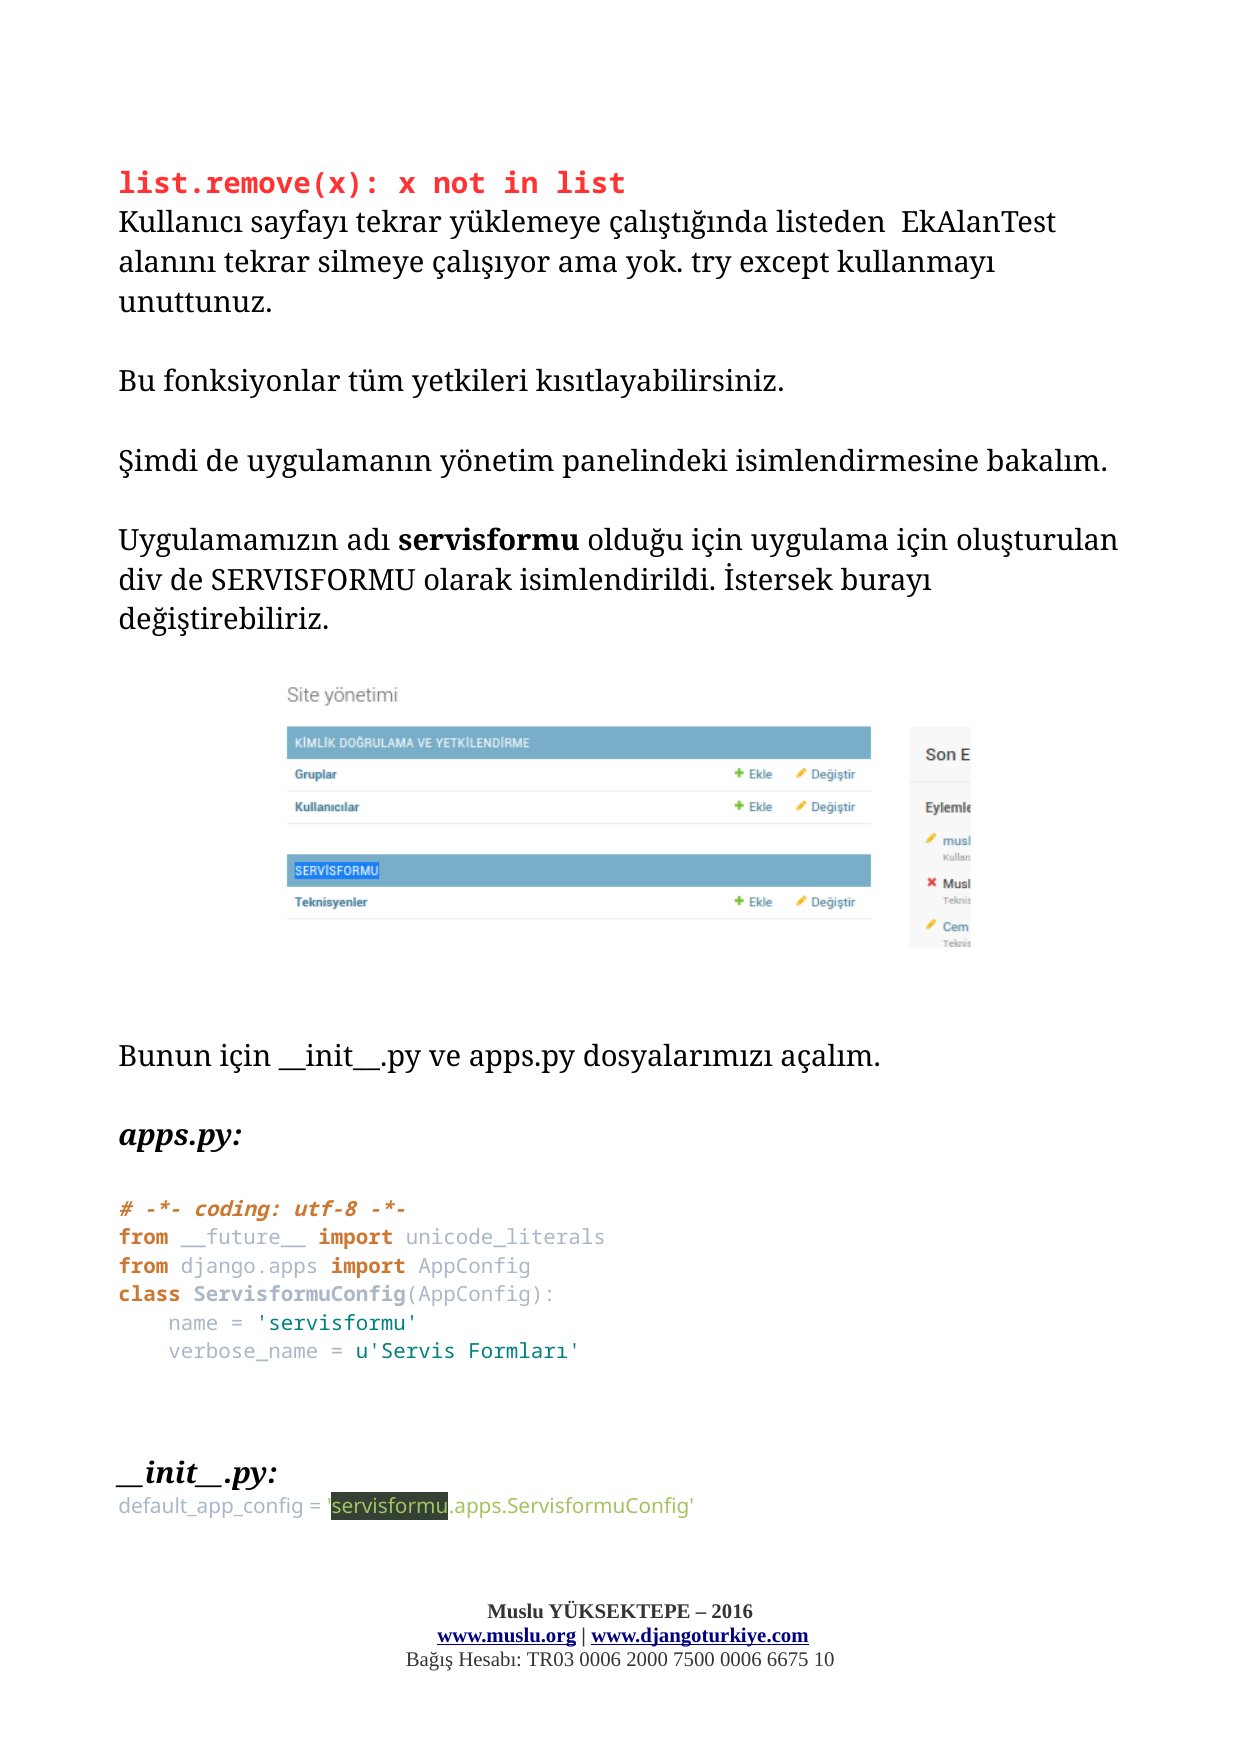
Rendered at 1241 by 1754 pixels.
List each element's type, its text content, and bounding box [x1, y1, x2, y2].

text from __future__ import unicode_literals [118, 1222, 1122, 1251]
text name = 'servisformu' [118, 1308, 1122, 1336]
picture [269, 677, 971, 947]
text __init__.py: [118, 1452, 1122, 1492]
text Bunun için __init__.py ve apps.py dosyalarımızı açalım. [118, 1035, 1122, 1075]
text class ServisformuConfig(AppConfig): [118, 1279, 1122, 1308]
text # -*- coding: utf-8 -*- [118, 1194, 1122, 1222]
text Şimdi de uygulamanın yönetim panelindeki isimlendirmesine bakalım. [118, 440, 1122, 479]
text Uygulamamızın adı servisformu olduğu için uygulama için oluşturulan div de SERVISFORMU olarak isimlendirildi. İstersek burayı değiştirebiliriz. [118, 519, 1122, 638]
text list.remove(x): x not in list [118, 162, 1122, 202]
text verbose_name = u'Servis Formları' [118, 1336, 1122, 1364]
text Bu fonksiyonlar tüm yetkileri kısıtlayabilirsiniz. [118, 360, 1122, 400]
text default_app_config = 'servisformu.apps.ServisformuConfig' [118, 1492, 1122, 1520]
text from django.apps import AppConfig [118, 1251, 1122, 1279]
text Kullanıcı sayfayı tekrar yüklemeye çalıştığında listeden EkAlanTest alanını tekrar silmeye çalışıyor ama yok. try except kullanmayı unuttunuz. [118, 202, 1122, 321]
text apps.py: [118, 1114, 1122, 1154]
